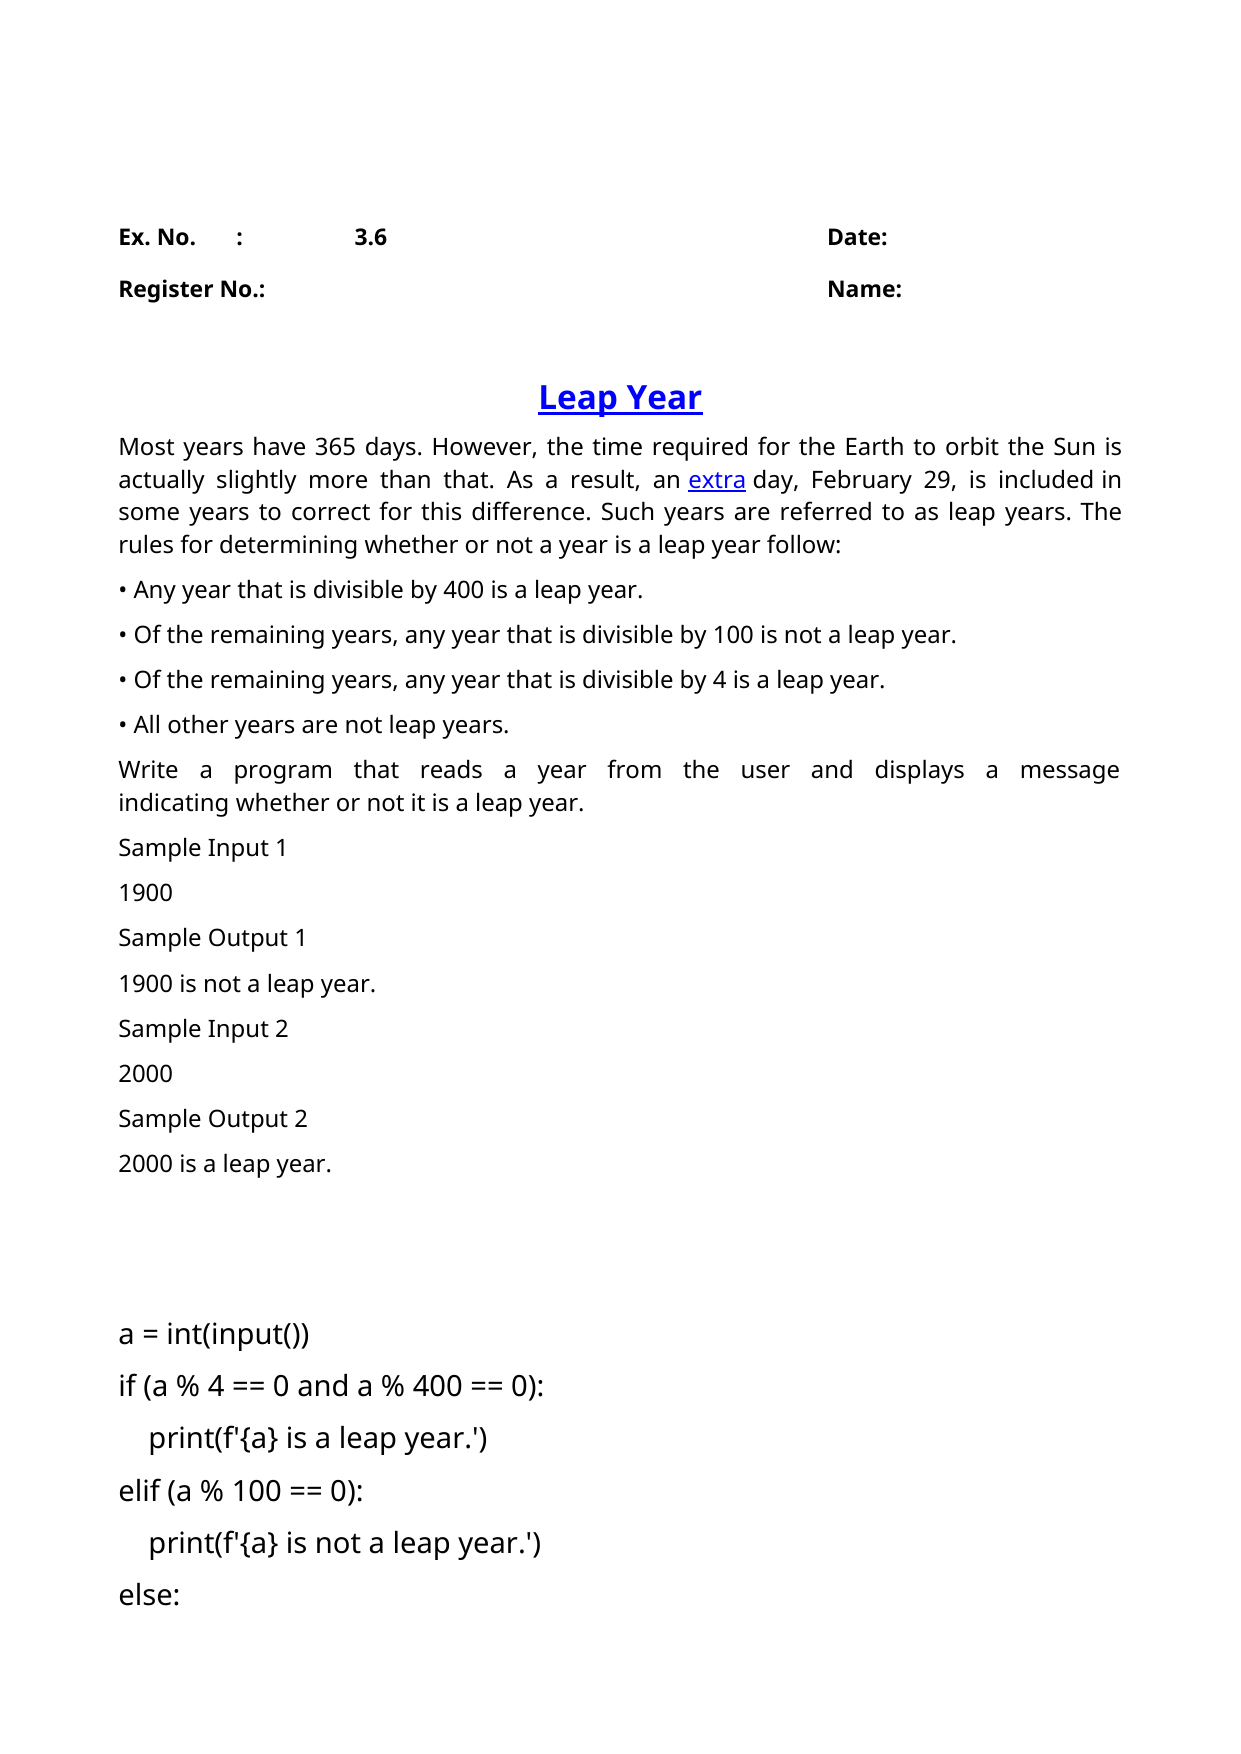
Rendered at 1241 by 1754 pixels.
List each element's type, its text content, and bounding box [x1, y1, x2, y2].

text else: [118, 1574, 1122, 1614]
text if (a % 4 == 0 and a % 400 == 0): [118, 1366, 1122, 1405]
text 1900 [118, 876, 1122, 909]
text • Any year that is divisible by 400 is a leap year. [118, 573, 1122, 606]
text Sample Input 2 [118, 1011, 1122, 1044]
text Sample Output 2 [118, 1102, 1122, 1134]
text Ex. No. : 3.6 Date: [118, 221, 1122, 252]
text Sample Input 1 [118, 831, 1122, 864]
text Leap Year [118, 374, 1122, 419]
text 1900 is not a leap year. [118, 966, 1122, 999]
text Write a program that reads a year from the user and displays a message indicating whether or not it is a leap year. [118, 753, 1122, 818]
text print(f'{a} is a leap year.') [118, 1418, 1122, 1457]
text • Of the remaining years, any year that is divisible by 100 is not a leap year. [118, 618, 1122, 651]
text • All other years are not leap years. [118, 708, 1122, 741]
text a = int(input()) [118, 1313, 1122, 1353]
text • Of the remaining years, any year that is divisible by 4 is a leap year. [118, 663, 1122, 696]
text 2000 is a leap year. [118, 1147, 1122, 1179]
text Sample Output 1 [118, 921, 1122, 954]
text print(f'{a} is not a leap year.') [118, 1522, 1122, 1562]
text Register No.: Name: [118, 273, 1122, 304]
text 2000 [118, 1057, 1122, 1089]
text Most years have 365 days. However, the time required for the Earth to orbit the Sun is actually slightly more than that. As a result, an extra day, February 29, is included in some years to correct for this difference. Such years are referred to as leap years. The rules for determining whether or not a year is a leap year follow: [118, 430, 1122, 560]
text elif (a % 100 == 0): [118, 1470, 1122, 1510]
